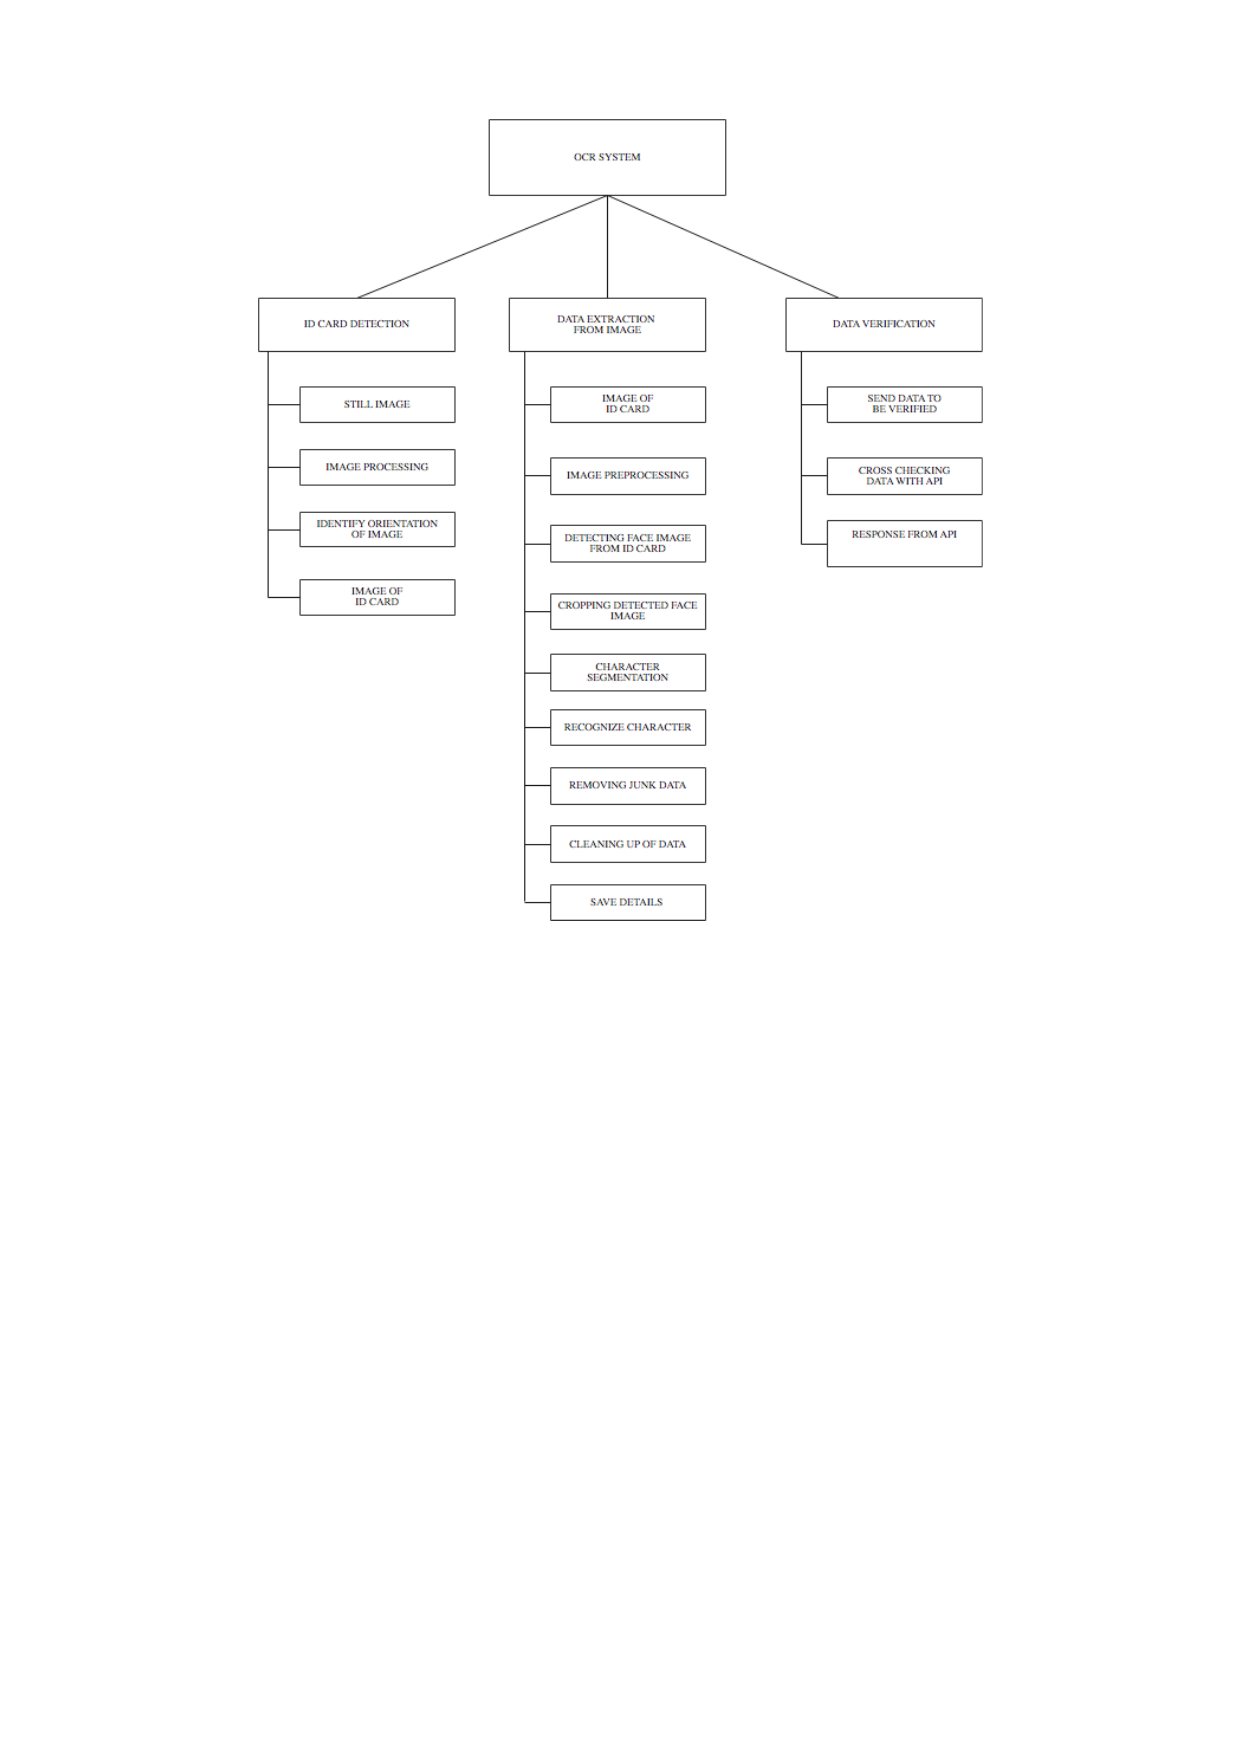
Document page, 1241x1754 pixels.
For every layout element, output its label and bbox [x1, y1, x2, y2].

picture [257, 118, 983, 921]
